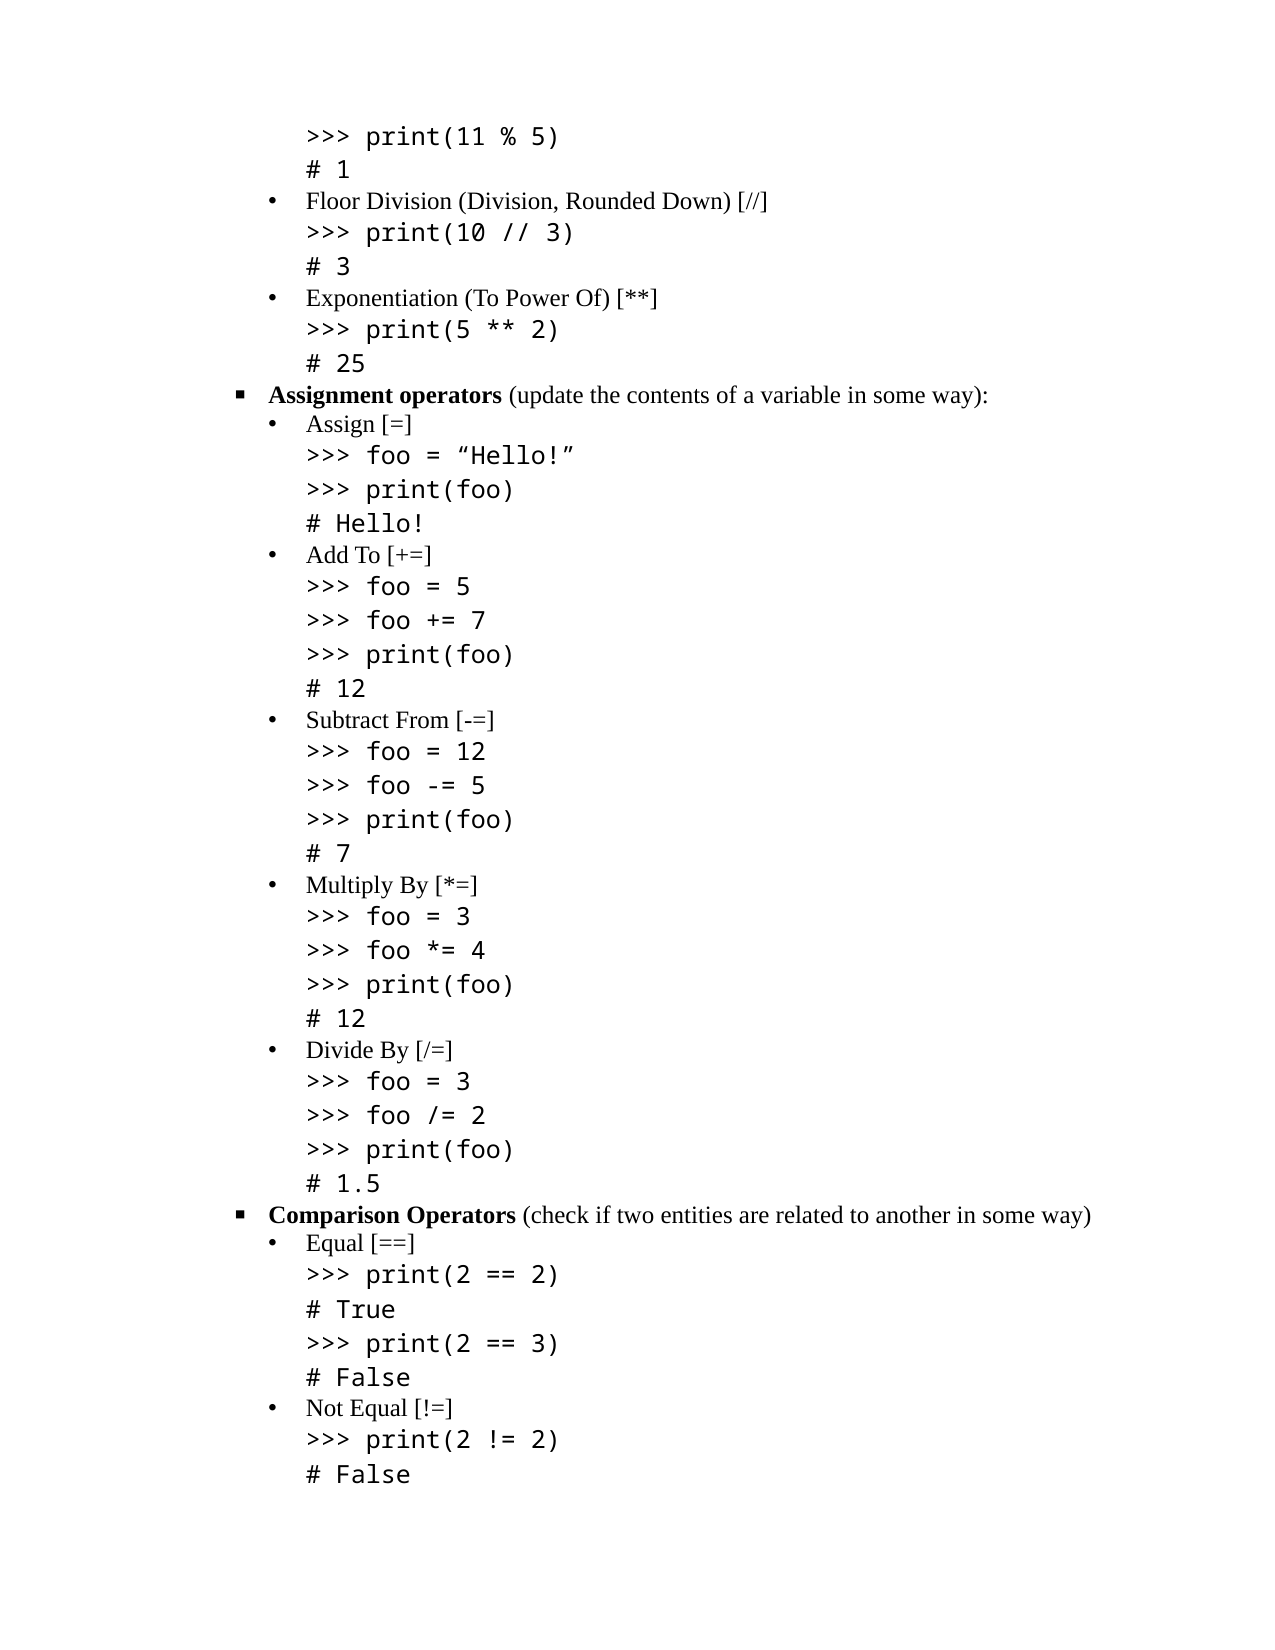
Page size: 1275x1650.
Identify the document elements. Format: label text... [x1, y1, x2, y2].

list Multiply By [*=] [268, 870, 1157, 898]
list >>> foo = 3 >>> foo *= 4 >>> print(foo) # 12 [268, 898, 1157, 1035]
list Assign [=] [268, 409, 1157, 437]
list >>> print(11 % 5) # 1 [268, 118, 1157, 186]
list Exponentiation (To Power Of) [**] [268, 283, 1157, 312]
list >>> print(10 // 3) # 3 [268, 215, 1157, 283]
list >>> foo = 3 >>> foo /= 2 >>> print(foo) # 1.5 [268, 1063, 1157, 1200]
list >>> print(2 == 2) # True >>> print(2 == 3) # False [268, 1257, 1157, 1393]
list Divide By [/=] [268, 1035, 1157, 1063]
list Assignment operators (update the contents of a variable in some way): [231, 380, 1157, 409]
list Subtract From [-=] [268, 705, 1157, 733]
list >>> foo = 12 >>> foo -= 5 >>> print(foo) # 7 [268, 733, 1157, 870]
list Not Equal [!=] [268, 1393, 1157, 1422]
list >>> print(2 != 2) # False [268, 1422, 1157, 1490]
list Equal [==] [268, 1228, 1157, 1257]
list Floor Division (Division, Rounded Down) [//] [268, 186, 1157, 215]
list Add To [+=] [268, 540, 1157, 568]
list >>> foo = 5 >>> foo += 7 >>> print(foo) # 12 [268, 568, 1157, 705]
list >>> print(5 ** 2) # 25 [268, 312, 1157, 380]
list Comparison Operators (check if two entities are related to another in some way) [231, 1200, 1157, 1228]
list >>> foo = “Hello!” >>> print(foo) # Hello! [268, 437, 1157, 540]
